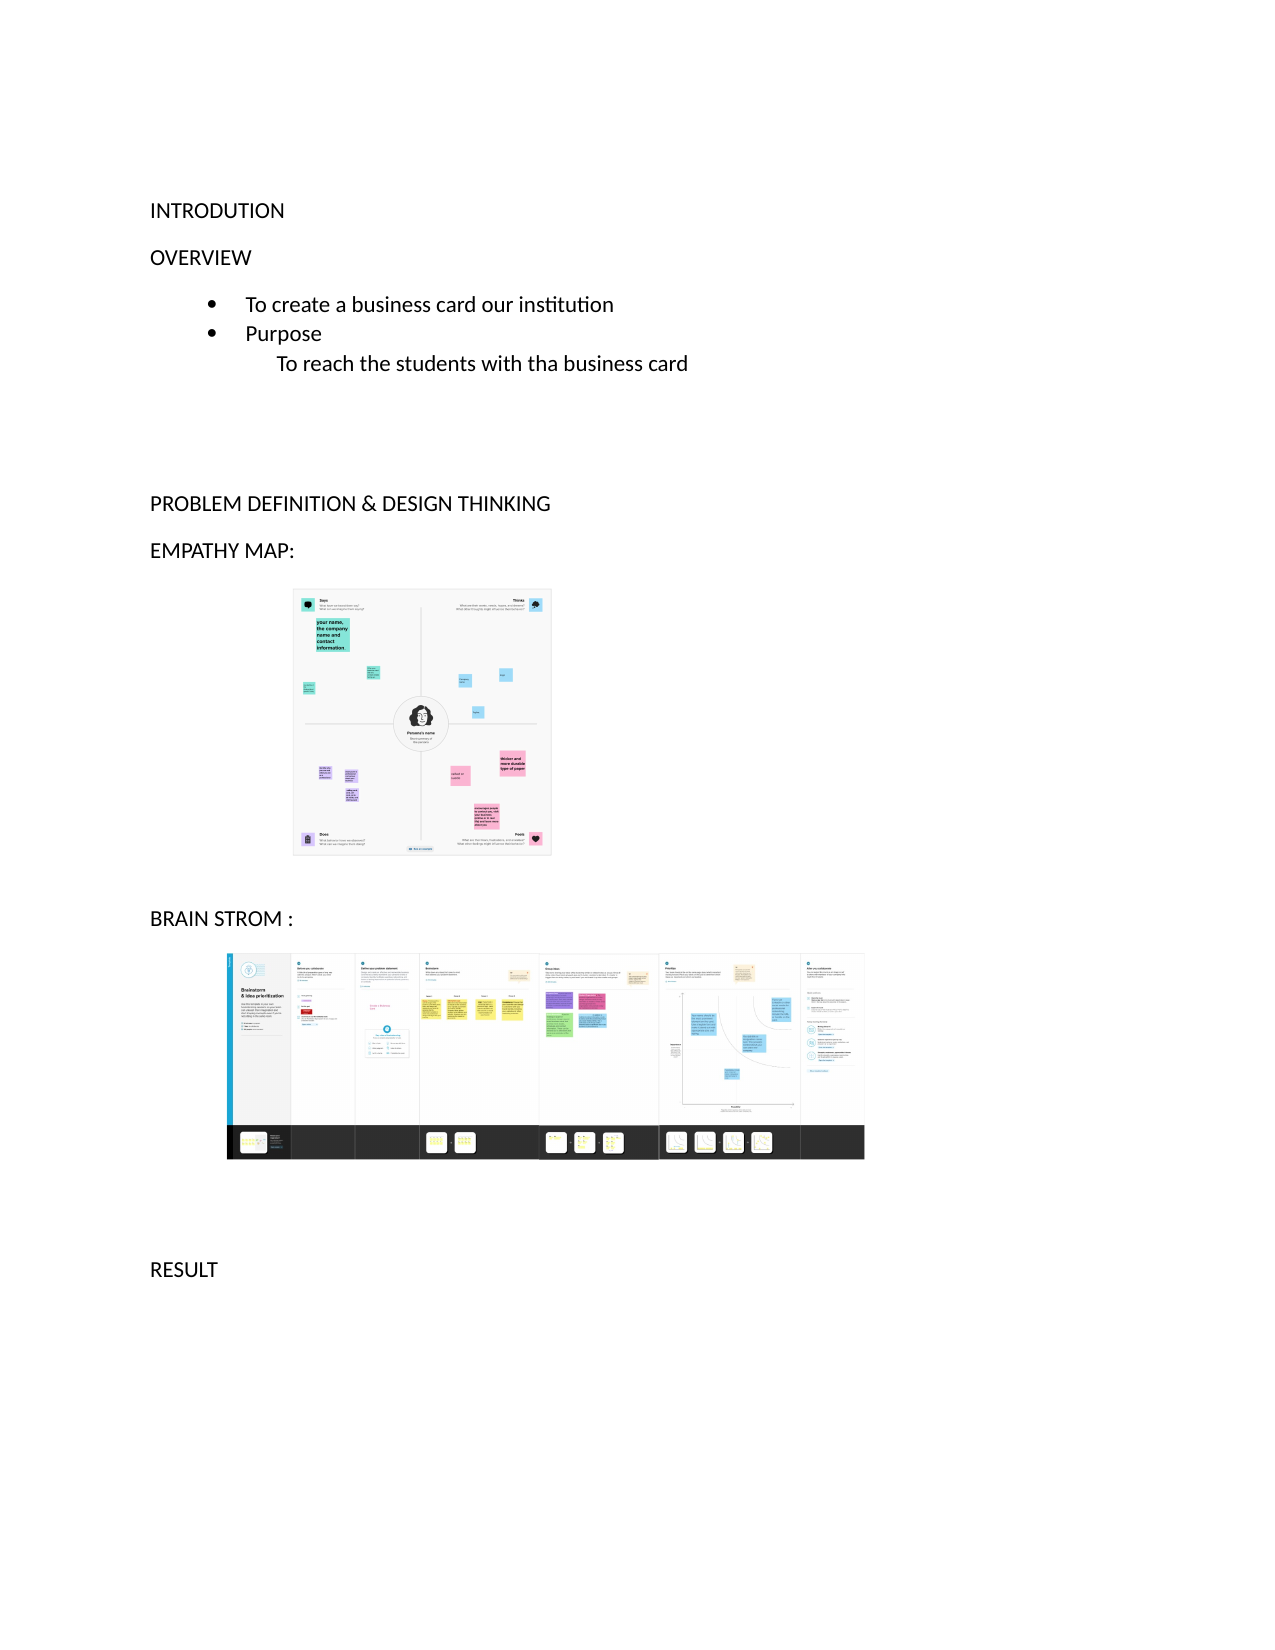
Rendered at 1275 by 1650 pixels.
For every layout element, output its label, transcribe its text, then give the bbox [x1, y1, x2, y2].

text PROBLEM DEFINITION & DESIGN THINKING [150, 489, 1125, 517]
list To reach the students with tha business card [245, 349, 1125, 377]
list Purpose [208, 319, 1125, 348]
list To create a business card our institution [208, 290, 1125, 318]
text EMPATHY MAP: [150, 536, 1125, 564]
text OVERVIEW [150, 243, 1125, 271]
text RESULT [150, 1255, 1125, 1283]
text INTRODUTION [150, 197, 1125, 224]
text BRAIN STROM : [150, 904, 1125, 932]
